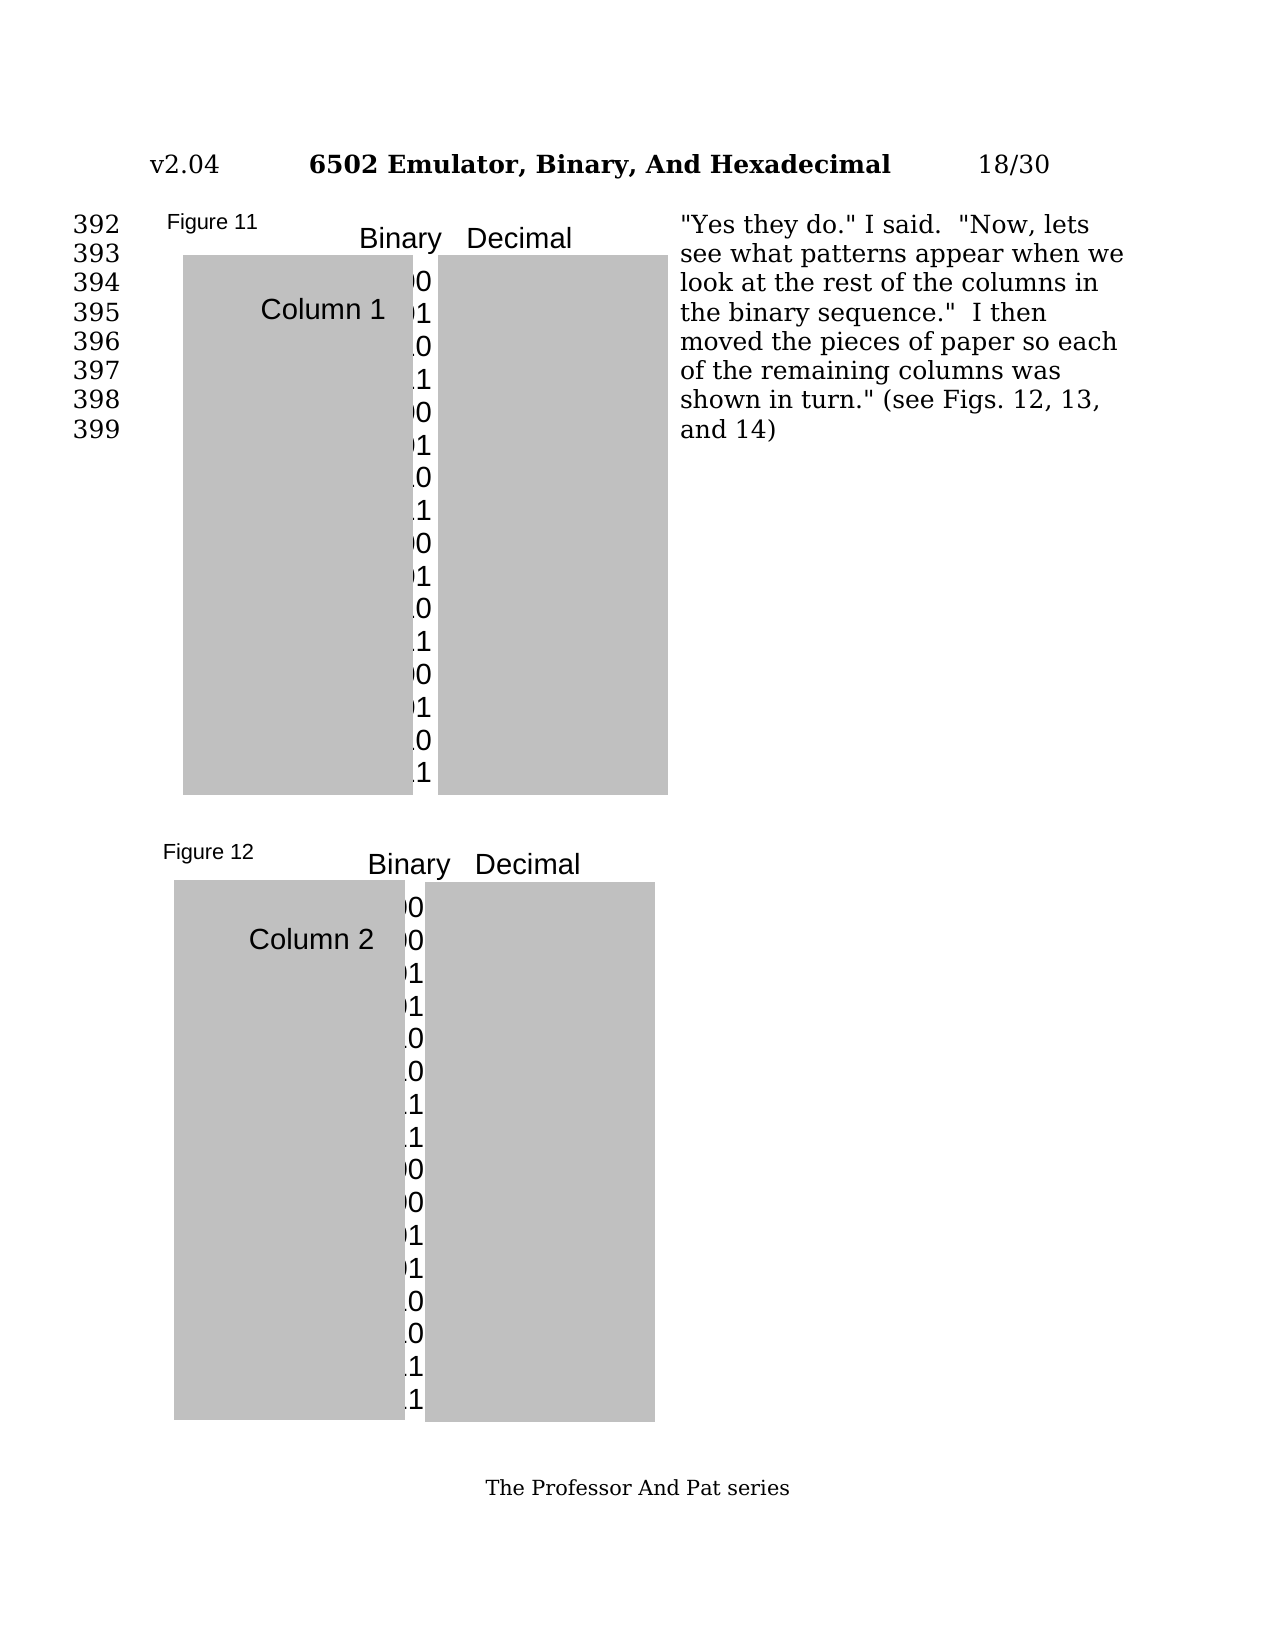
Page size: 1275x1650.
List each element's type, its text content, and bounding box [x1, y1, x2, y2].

text "Yes they do." I said. "Now, lets see what patterns appear when we look at the rest of the columns in the binary sequence." I then moved the pieces of paper so each of the remaining columns was shown in turn." (see Figs. 12, 13, and 14) [150, 210, 1125, 444]
